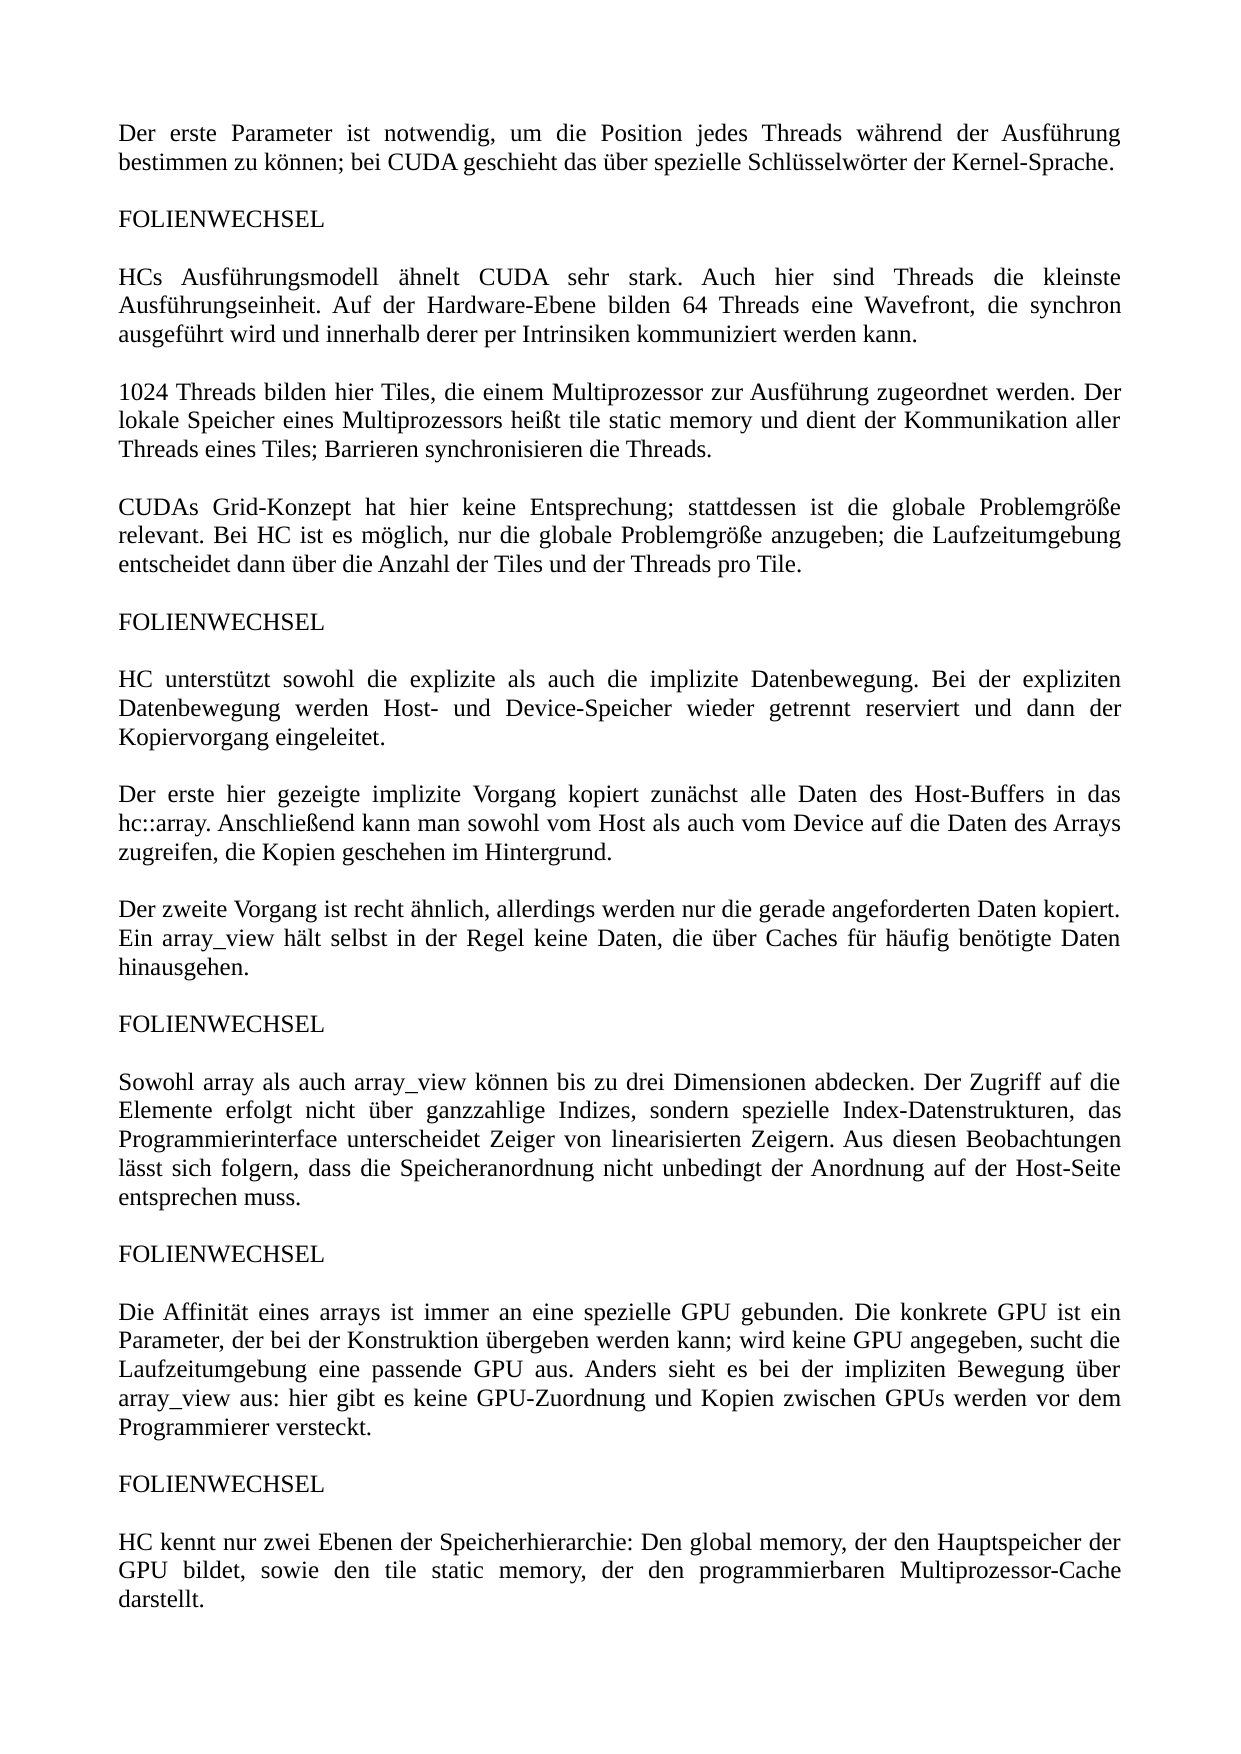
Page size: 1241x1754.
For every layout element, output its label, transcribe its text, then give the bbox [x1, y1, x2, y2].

text 1024 Threads bilden hier Tiles, die einem Multiprozessor zur Ausführung zugeordnet werden. Der lokale Speicher eines Multiprozessors heißt tile static memory und dient der Kommunikation aller Threads eines Tiles; Barrieren synchronisieren die Threads. [118, 377, 1122, 463]
text Sowohl array als auch array_view können bis zu drei Dimensionen abdecken. Der Zugriff auf die Elemente erfolgt nicht über ganzzahlige Indizes, sondern spezielle Index-Datenstrukturen, das Programmierinterface unterscheidet Zeiger von linearisierten Zeigern. Aus diesen Beobachtungen lässt sich folgern, dass die Speicheranordnung nicht unbedingt der Anordnung auf der Host-Seite entsprechen muss. [118, 1067, 1122, 1211]
text HCs Ausführungsmodell ähnelt CUDA sehr stark. Auch hier sind Threads die kleinste Ausführungseinheit. Auf der Hardware-Ebene bilden 64 Threads eine Wavefront, die synchron ausgeführt wird und innerhalb derer per Intrinsiken kommuniziert werden kann. [118, 262, 1122, 348]
text FOLIENWECHSEL [118, 1239, 1122, 1268]
text Der erste Parameter ist notwendig, um die Position jedes Threads während der Ausführung bestimmen zu können; bei CUDA geschieht das über spezielle Schlüsselwörter der Kernel-Sprache. [118, 118, 1122, 176]
text FOLIENWECHSEL [118, 204, 1122, 233]
text CUDAs Grid-Konzept hat hier keine Entsprechung; stattdessen ist die globale Problemgröße relevant. Bei HC ist es möglich, nur die globale Problemgröße anzugeben; die Laufzeitumgebung entscheidet dann über die Anzahl der Tiles und der Threads pro Tile. [118, 492, 1122, 578]
text HC kennt nur zwei Ebenen der Speicherhierarchie: Den global memory, der den Hauptspeicher der GPU bildet, sowie den tile static memory, der den programmierbaren Multiprozessor-Cache darstellt. [118, 1527, 1122, 1613]
text FOLIENWECHSEL [118, 1009, 1122, 1038]
text Der zweite Vorgang ist recht ähnlich, allerdings werden nur die gerade angeforderten Daten kopiert. Ein array_view hält selbst in der Regel keine Daten, die über Caches für häufig benötigte Daten hinausgehen. [118, 894, 1122, 981]
text Der erste hier gezeigte implizite Vorgang kopiert zunächst alle Daten des Host-Buffers in das hc::array. Anschließend kann man sowohl vom Host als auch vom Device auf die Daten des Arrays zugreifen, die Kopien geschehen im Hintergrund. [118, 779, 1122, 866]
text FOLIENWECHSEL [118, 1469, 1122, 1498]
text Die Affinität eines arrays ist immer an eine spezielle GPU gebunden. Die konkrete GPU ist ein Parameter, der bei der Konstruktion übergeben werden kann; wird keine GPU angegeben, sucht die Laufzeitumgebung eine passende GPU aus. Anders sieht es bei der impliziten Bewegung über array_view aus: hier gibt es keine GPU-Zuordnung und Kopien zwischen GPUs werden vor dem Programmierer versteckt. [118, 1297, 1122, 1441]
text HC unterstützt sowohl die explizite als auch die implizite Datenbewegung. Bei der expliziten Datenbewegung werden Host- und Device-Speicher wieder getrennt reserviert und dann der Kopiervorgang eingeleitet. [118, 664, 1122, 751]
text FOLIENWECHSEL [118, 607, 1122, 636]
